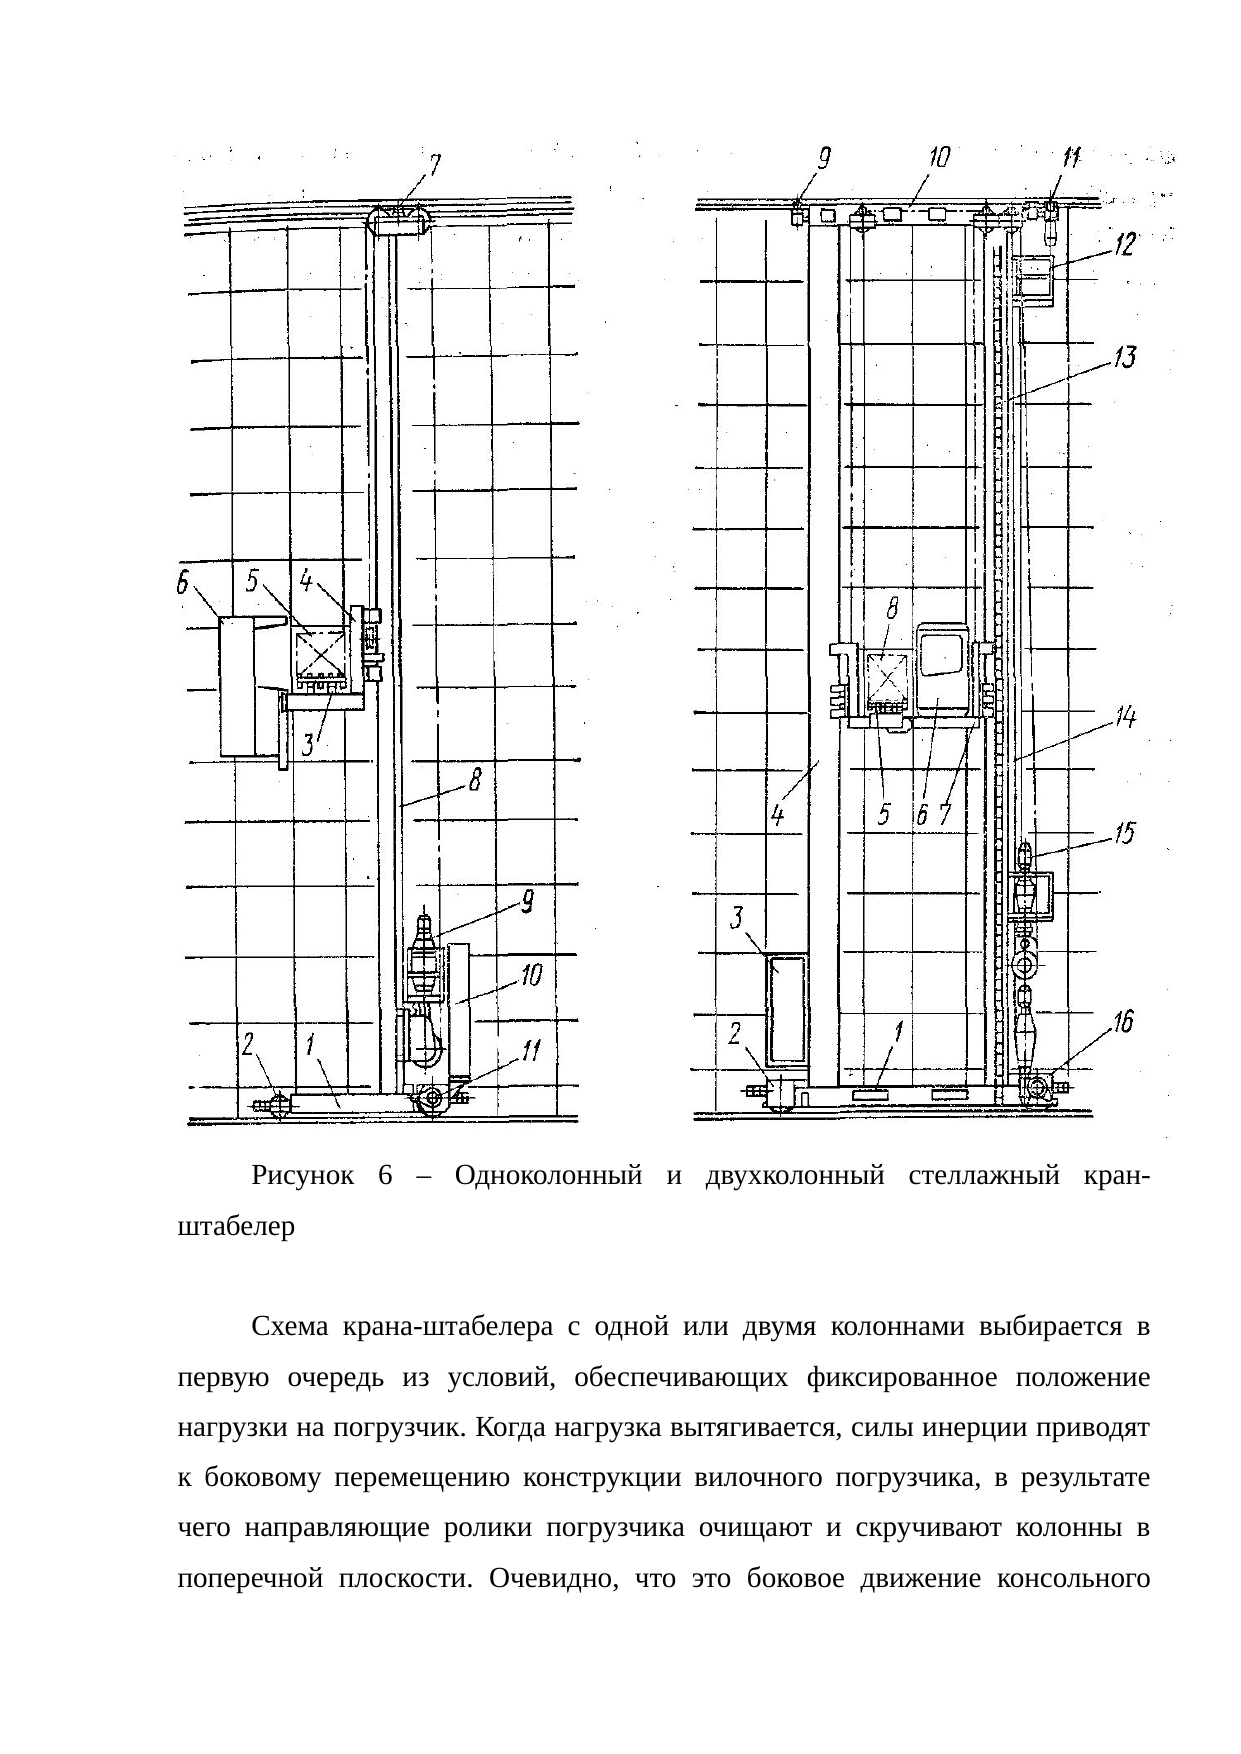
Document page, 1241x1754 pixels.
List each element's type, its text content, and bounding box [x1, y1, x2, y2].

text Схема крана-штабелера с одной или двумя колоннами выбирается в первую очередь из условий, обеспечивающих фиксированное положение нагрузки на погрузчик. Когда нагрузка вытягивается, силы инерции приводят к боковому перемещению конструкции вилочного погрузчика, в результате чего направляющие ролики погрузчика очищают и скручивают колонны в поперечной плоскости. Очевидно, что это боковое движение консольного [177, 1308, 1152, 1593]
picture [174, 118, 1178, 1141]
text Рисунок 6 – Одноколонный и двухколонный стеллажный кран-штабелер [177, 1141, 1152, 1241]
